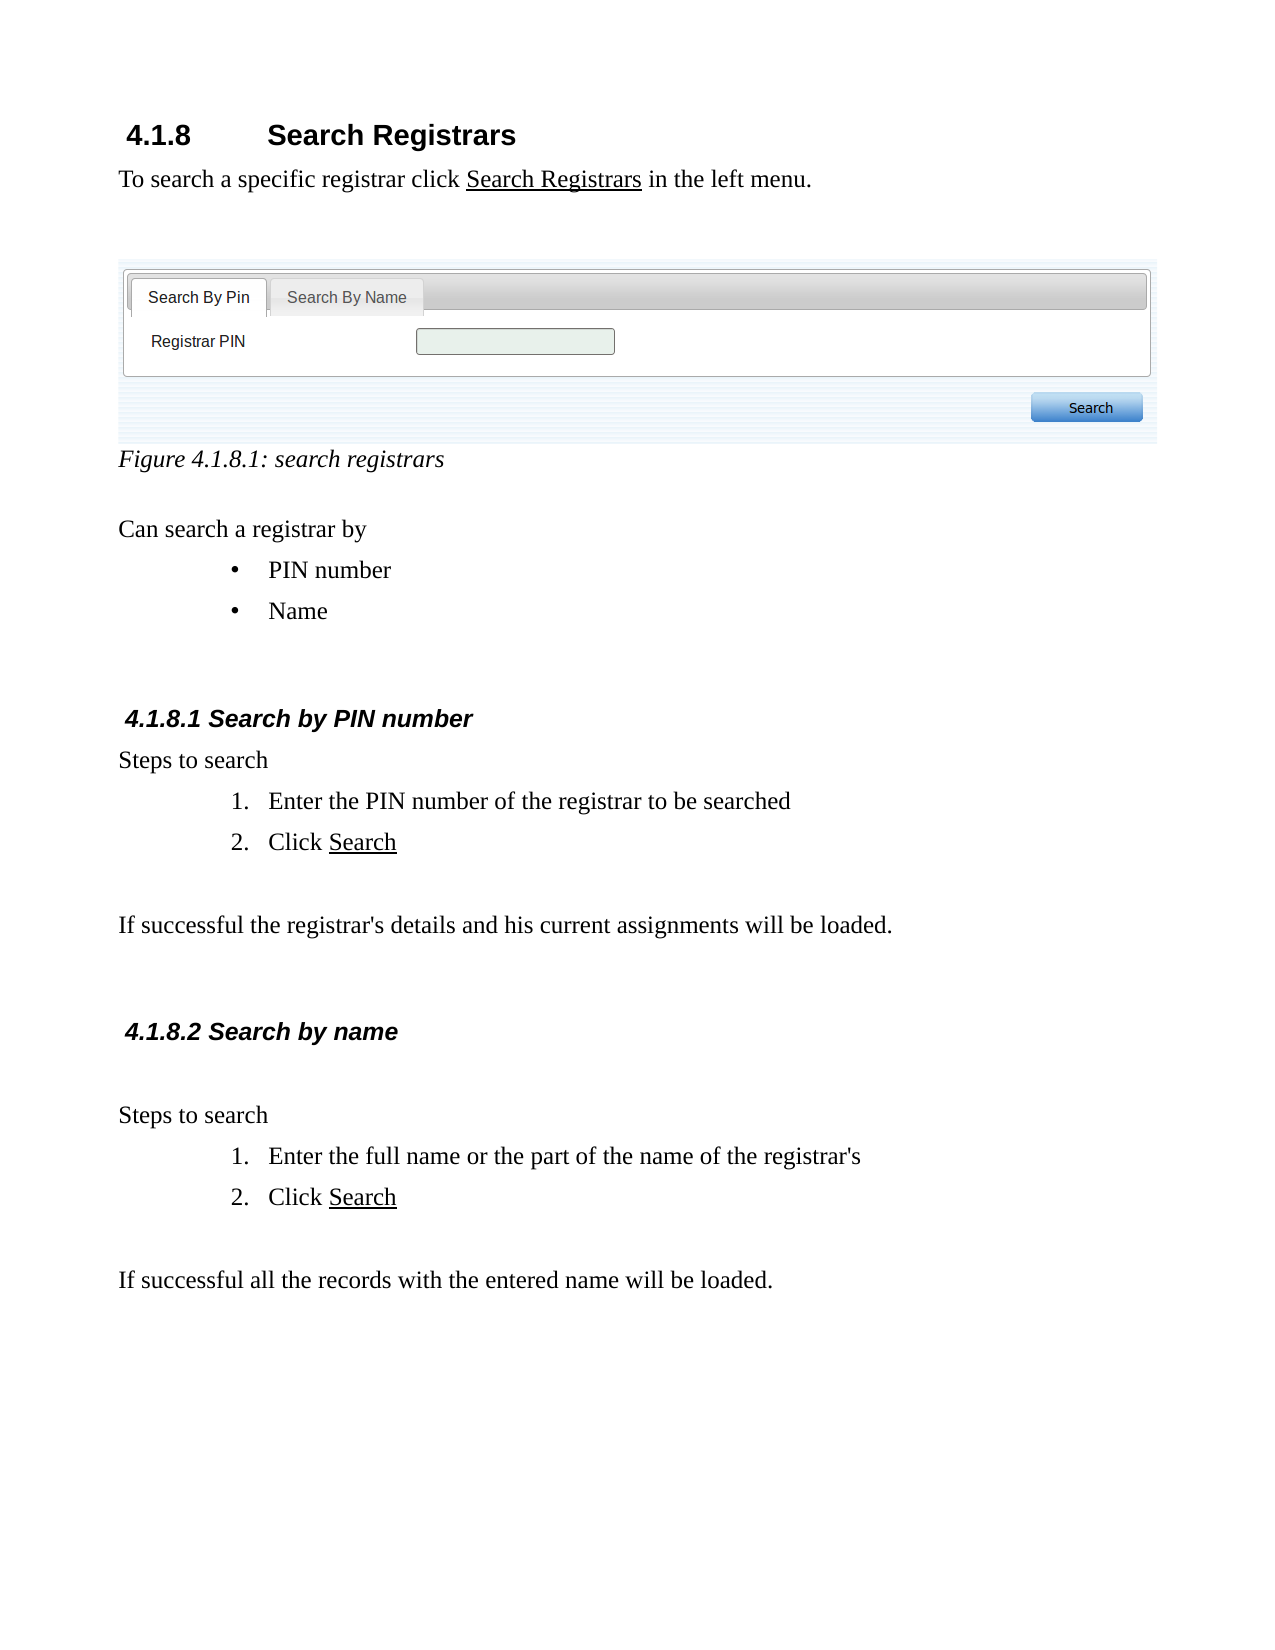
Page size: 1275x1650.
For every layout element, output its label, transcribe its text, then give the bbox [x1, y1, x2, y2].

text Steps to search [118, 1100, 1157, 1128]
list Name [231, 596, 1157, 625]
text Figure 4.1.8.1: search registrars [118, 444, 1157, 473]
subtitle Search by PIN number [118, 704, 1157, 732]
text Can search a registrar by [118, 514, 1157, 543]
picture [118, 259, 1158, 444]
list Click Search [231, 827, 1157, 856]
subtitle Search Registrars [118, 118, 1157, 152]
list Click Search [231, 1182, 1157, 1211]
list Enter the full name or the part of the name of the registrar's [231, 1141, 1157, 1170]
text If successful all the records with the entered name will be loaded. [118, 1265, 1157, 1293]
list Enter the PIN number of the registrar to be searched [231, 786, 1157, 815]
text If successful the registrar's details and his current assignments will be loaded. [118, 910, 1157, 939]
subtitle Search by name [118, 1017, 1157, 1046]
text Steps to search [118, 745, 1157, 774]
list PIN number [231, 555, 1157, 584]
text To search a specific registrar click Search Registrars in the left menu. [118, 164, 1157, 193]
